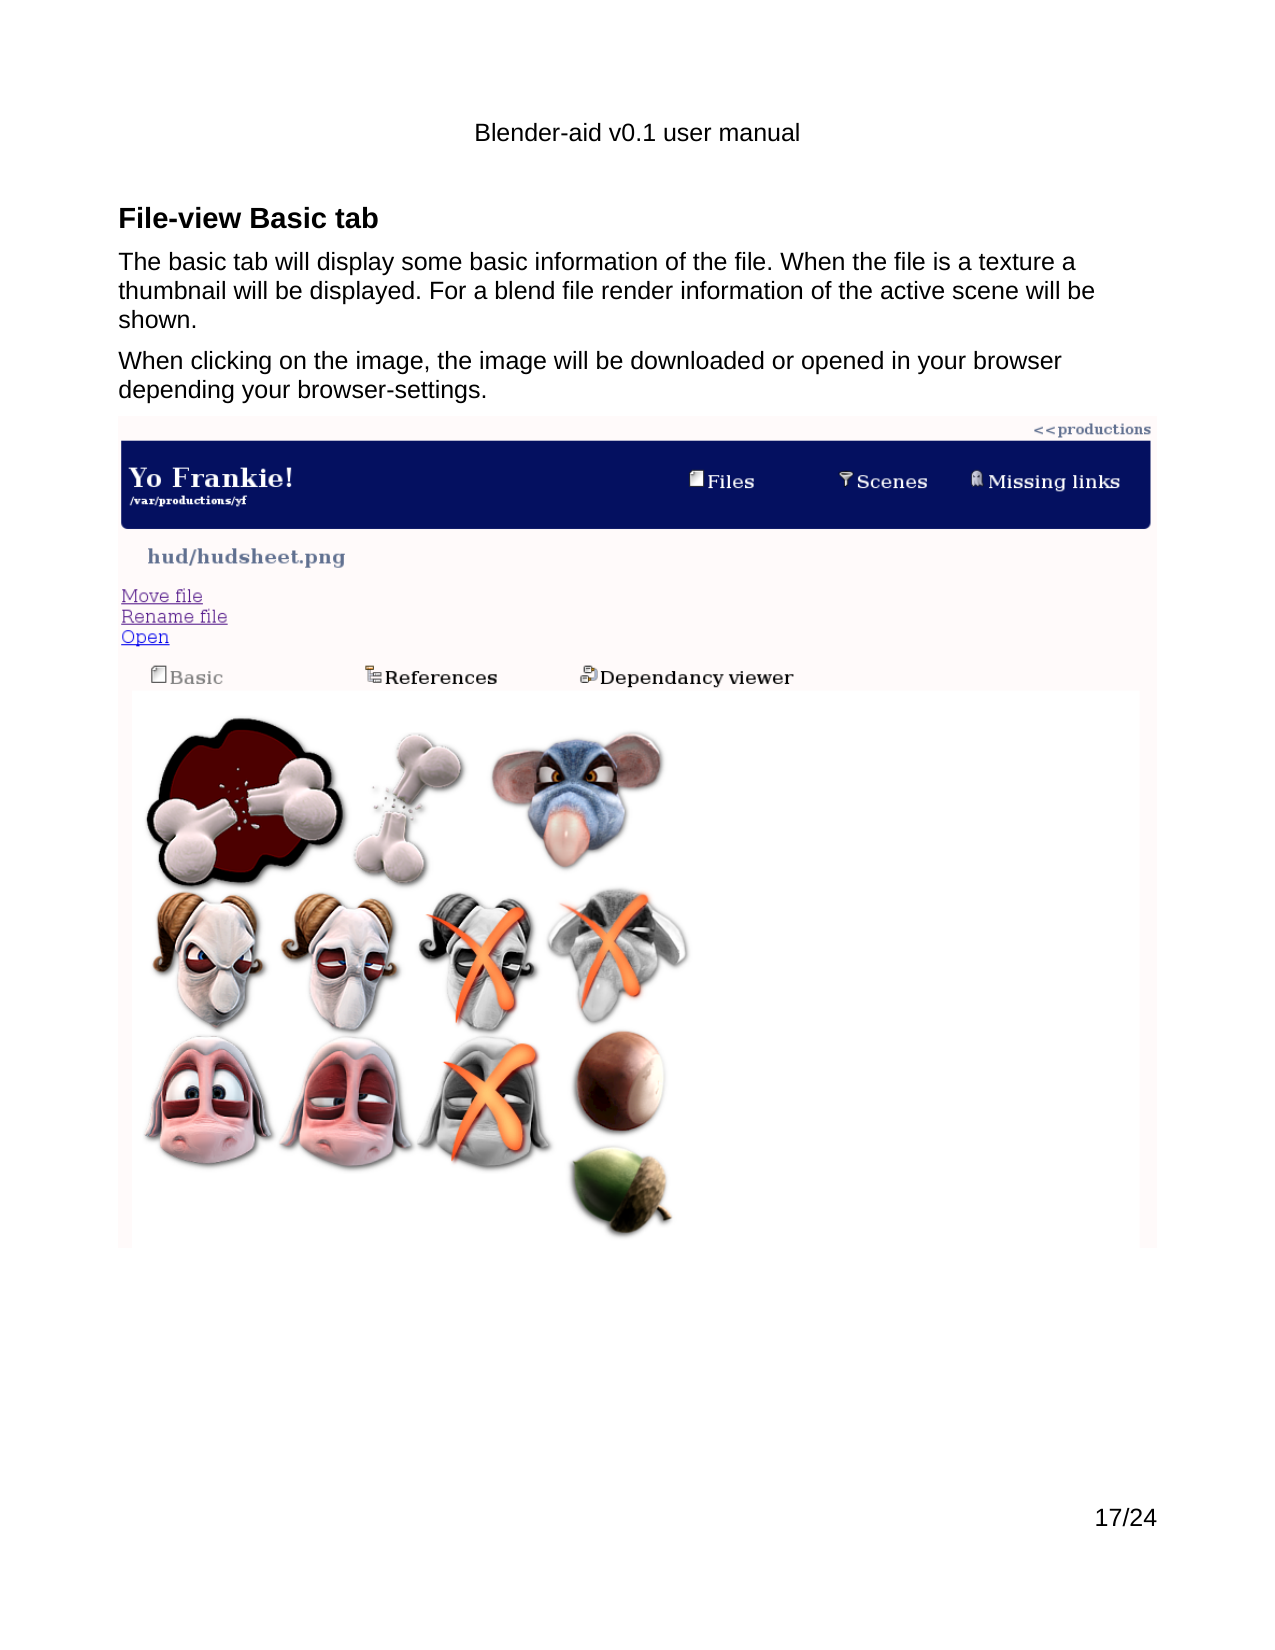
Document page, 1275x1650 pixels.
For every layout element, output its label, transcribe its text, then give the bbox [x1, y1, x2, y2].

subtitle File-view Basic tab [118, 201, 1157, 235]
text The basic tab will display some basic information of the file. When the file is a texture a thumbnail will be displayed. For a blend file render information of the active scene will be shown. [118, 247, 1157, 334]
picture [118, 416, 1157, 1248]
text When clicking on the image, the image will be downloaded or opened in your browser depending your browser-settings. [118, 346, 1157, 404]
